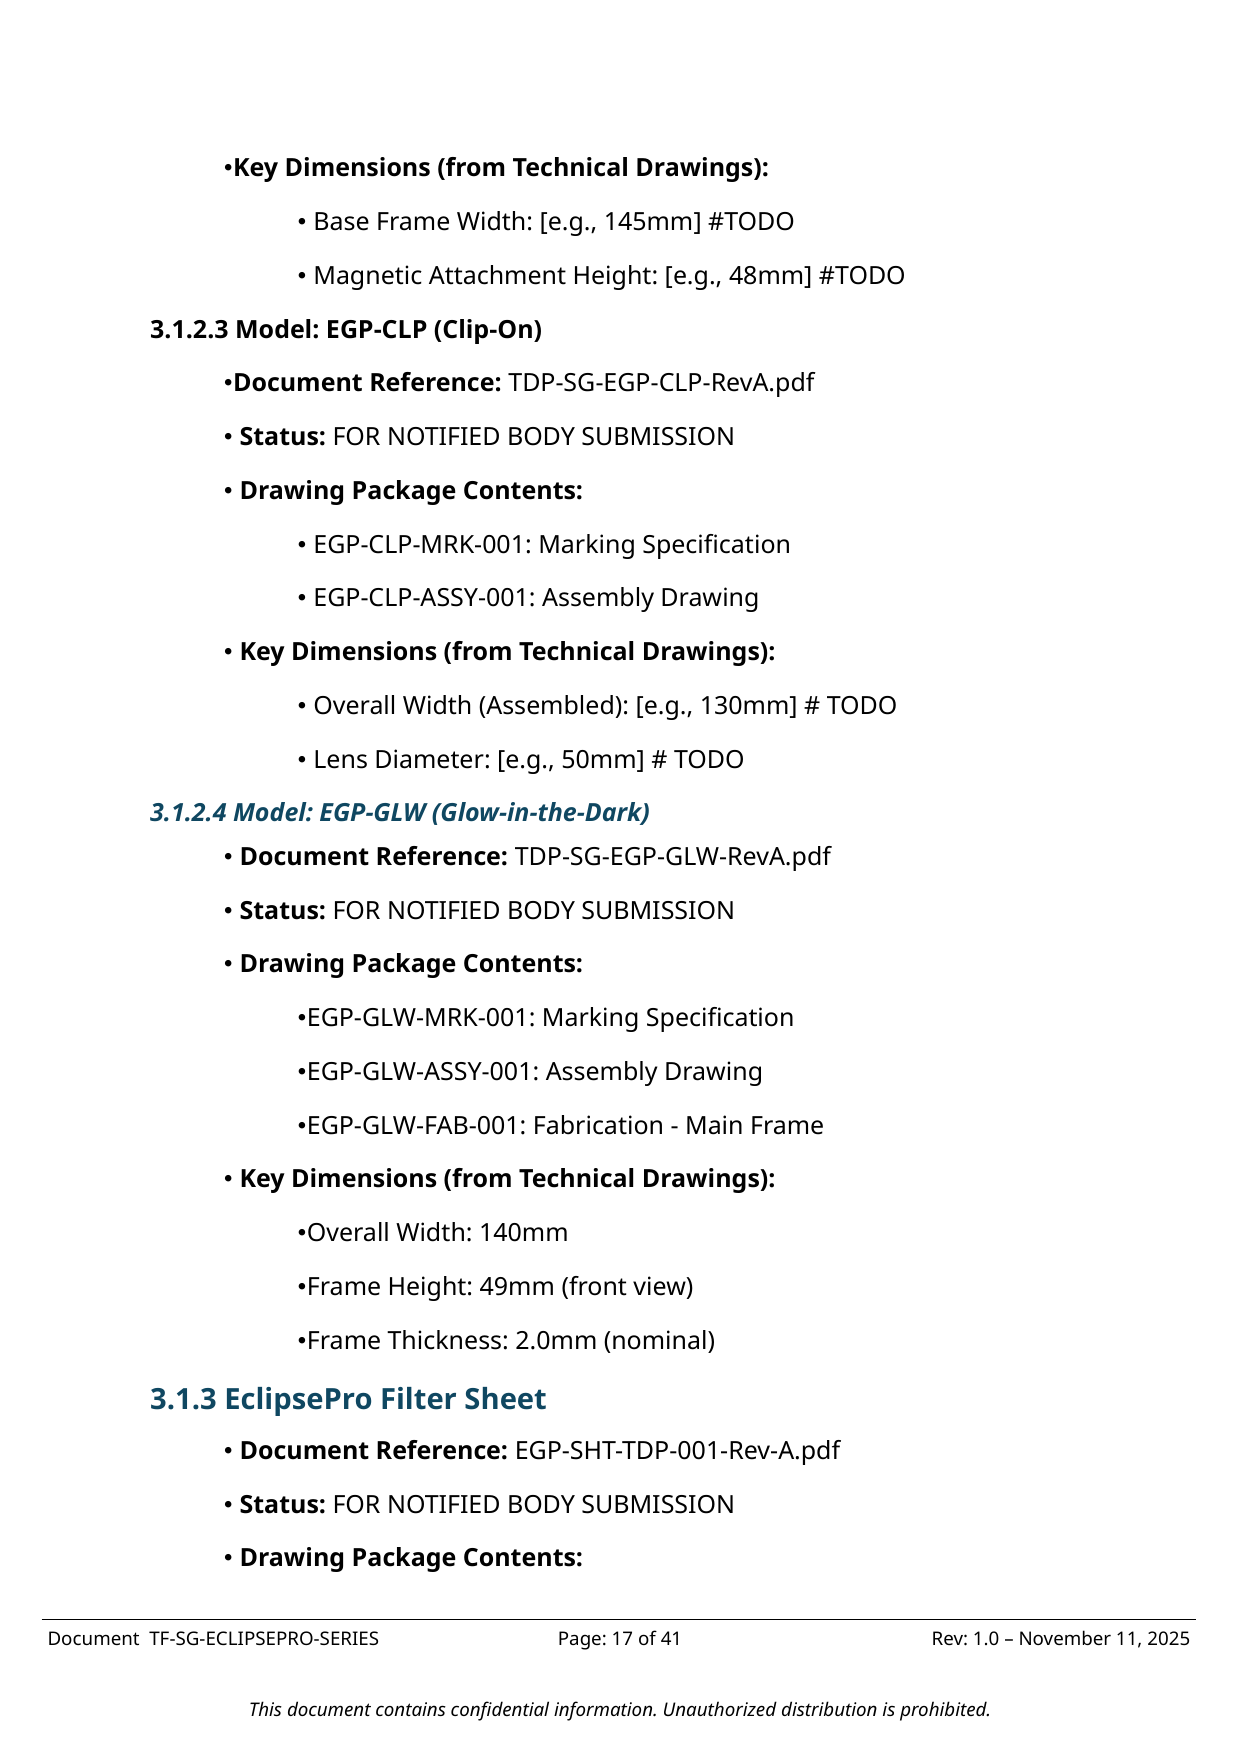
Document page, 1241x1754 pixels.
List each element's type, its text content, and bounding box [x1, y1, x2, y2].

list Frame Thickness: 2.0mm (nominal) [150, 1322, 1090, 1356]
list Status: FOR NOTIFIED BODY SUBMISSION [150, 1486, 1090, 1520]
list EGP-GLW-ASSY-001: Assembly Drawing [150, 1054, 1090, 1088]
list Overall Width (Assembled): [e.g., 130mm] # TODO [150, 687, 1090, 722]
list EGP-GLW-MRK-001: Marking Specification [150, 1000, 1090, 1034]
list Magnetic Attachment Height: [e.g., 48mm] #TODO [150, 257, 1090, 292]
subtitle 3.1.3 EclipsePro Filter Sheet [150, 1378, 1090, 1418]
list Overall Width: 140mm [150, 1215, 1090, 1249]
list Frame Height: 49mm (front view) [150, 1269, 1090, 1303]
list Drawing Package Contents: [150, 946, 1090, 980]
list Key Dimensions (from Technical Drawings): [150, 150, 1090, 184]
list Document Reference: TDP-SG-EGP-CLP-RevA.pdf [150, 365, 1090, 399]
list Key Dimensions (from Technical Drawings): [150, 634, 1090, 668]
list Document Reference: EGP-SHT-TDP-001-Rev-A.pdf [150, 1432, 1090, 1467]
text 3.1.2.3 Model: EGP-CLP (Clip-On) [150, 311, 1090, 345]
list Base Frame Width: [e.g., 145mm] #TODO [150, 204, 1090, 238]
list EGP-CLP-MRK-001: Marking Specification [150, 526, 1090, 560]
list EGP-CLP-ASSY-001: Assembly Drawing [150, 580, 1090, 614]
list Drawing Package Contents: [150, 1540, 1090, 1574]
list EGP-GLW-FAB-001: Fabrication - Main Frame [150, 1107, 1090, 1141]
list Key Dimensions (from Technical Drawings): [150, 1161, 1090, 1195]
list Status: FOR NOTIFIED BODY SUBMISSION [150, 419, 1090, 453]
list Document Reference: TDP-SG-EGP-GLW-RevA.pdf [150, 839, 1090, 873]
list Status: FOR NOTIFIED BODY SUBMISSION [150, 892, 1090, 926]
list Drawing Package Contents: [150, 472, 1090, 507]
subtitle 3.1.2.4 Model: EGP-GLW (Glow-in-the-Dark) [150, 795, 1090, 829]
list Lens Diameter: [e.g., 50mm] # TODO [150, 741, 1090, 775]
